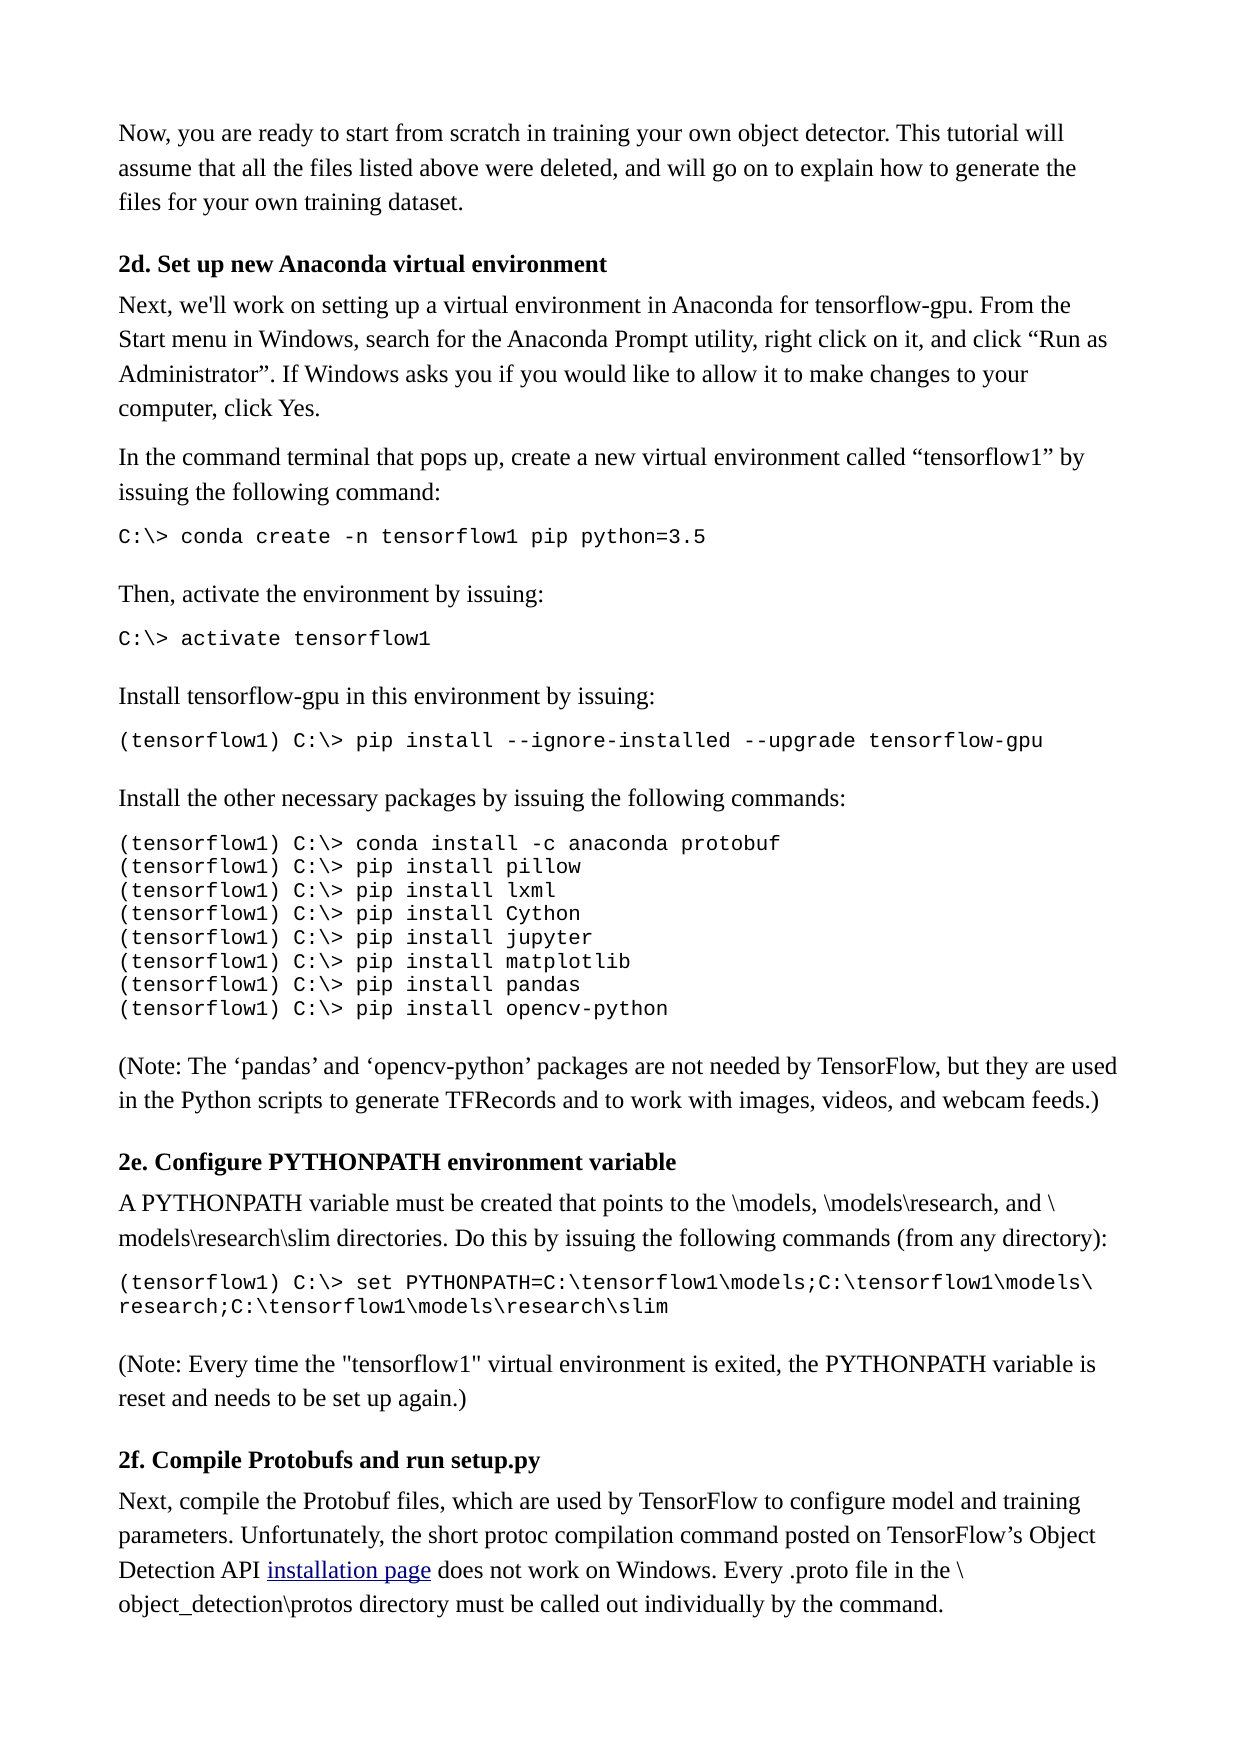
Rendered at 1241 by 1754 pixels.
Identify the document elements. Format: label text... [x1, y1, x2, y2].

text (tensorflow1) C:\> pip install opencv-python [118, 998, 1122, 1022]
text (tensorflow1) C:\> pip install matplotlib [118, 951, 1122, 974]
text (tensorflow1) C:\> pip install lxml [118, 880, 1122, 903]
text In the command terminal that pops up, create a new virtual environment called “tensorflow1” by issuing the following command: [118, 442, 1122, 506]
text (Note: The ‘pandas’ and ‘opencv-python’ packages are not needed by TensorFlow, but they are used in the Python scripts to generate TFRecords and to work with images, videos, and webcam feeds.) [118, 1051, 1122, 1114]
text (tensorflow1) C:\> pip install --ignore-installed --upgrade tensorflow-gpu [118, 730, 1122, 754]
text (tensorflow1) C:\> pip install Cython [118, 903, 1122, 927]
subtitle 2d. Set up new Anaconda virtual environment [118, 249, 1122, 277]
subtitle 2e. Configure PYTHONPATH environment variable [118, 1147, 1122, 1176]
text C:\> activate tensorflow1 [118, 628, 1122, 652]
text (tensorflow1) C:\> conda install -c anaconda protobuf [118, 832, 1122, 856]
text C:\> conda create -n tensorflow1 pip python=3.5 [118, 526, 1122, 549]
text (tensorflow1) C:\> pip install pandas [118, 974, 1122, 998]
text Next, we'll work on setting up a virtual environment in Anaconda for tensorflow-gpu. From the Start menu in Windows, search for the Anaconda Prompt utility, right click on it, and click “Run as Administrator”. If Windows asks you if you would like to allow it to make changes to your computer, click Yes. [118, 290, 1122, 422]
text Now, you are ready to start from scratch in training your own object detector. This tutorial will assume that all the files listed above were deleted, and will go on to explain how to generate the files for your own training dataset. [118, 118, 1122, 216]
text Next, compile the Protobuf files, which are used by TensorFlow to configure model and training parameters. Unfortunately, the short protoc compilation command posted on TensorFlow’s Object Detection API installation page does not work on Windows. Every .proto file in the \object_detection\protos directory must be called out individually by the command. [118, 1486, 1122, 1618]
text Install the other necessary packages by issuing the following commands: [118, 783, 1122, 812]
text (Note: Every time the "tensorflow1" virtual environment is exited, the PYTHONPATH variable is reset and needs to be set up again.) [118, 1349, 1122, 1412]
text (tensorflow1) C:\> pip install pillow [118, 856, 1122, 880]
text Install tensorflow-gpu in this environment by issuing: [118, 681, 1122, 710]
subtitle 2f. Compile Protobufs and run setup.py [118, 1445, 1122, 1473]
text (tensorflow1) C:\> pip install jupyter [118, 927, 1122, 951]
text (tensorflow1) C:\> set PYTHONPATH=C:\tensorflow1\models;C:\tensorflow1\models\research;C:\tensorflow1\models\research\slim [118, 1272, 1122, 1319]
text A PYTHONPATH variable must be created that points to the \models, \models\research, and \models\research\slim directories. Do this by issuing the following commands (from any directory): [118, 1188, 1122, 1252]
text Then, activate the environment by issuing: [118, 579, 1122, 608]
